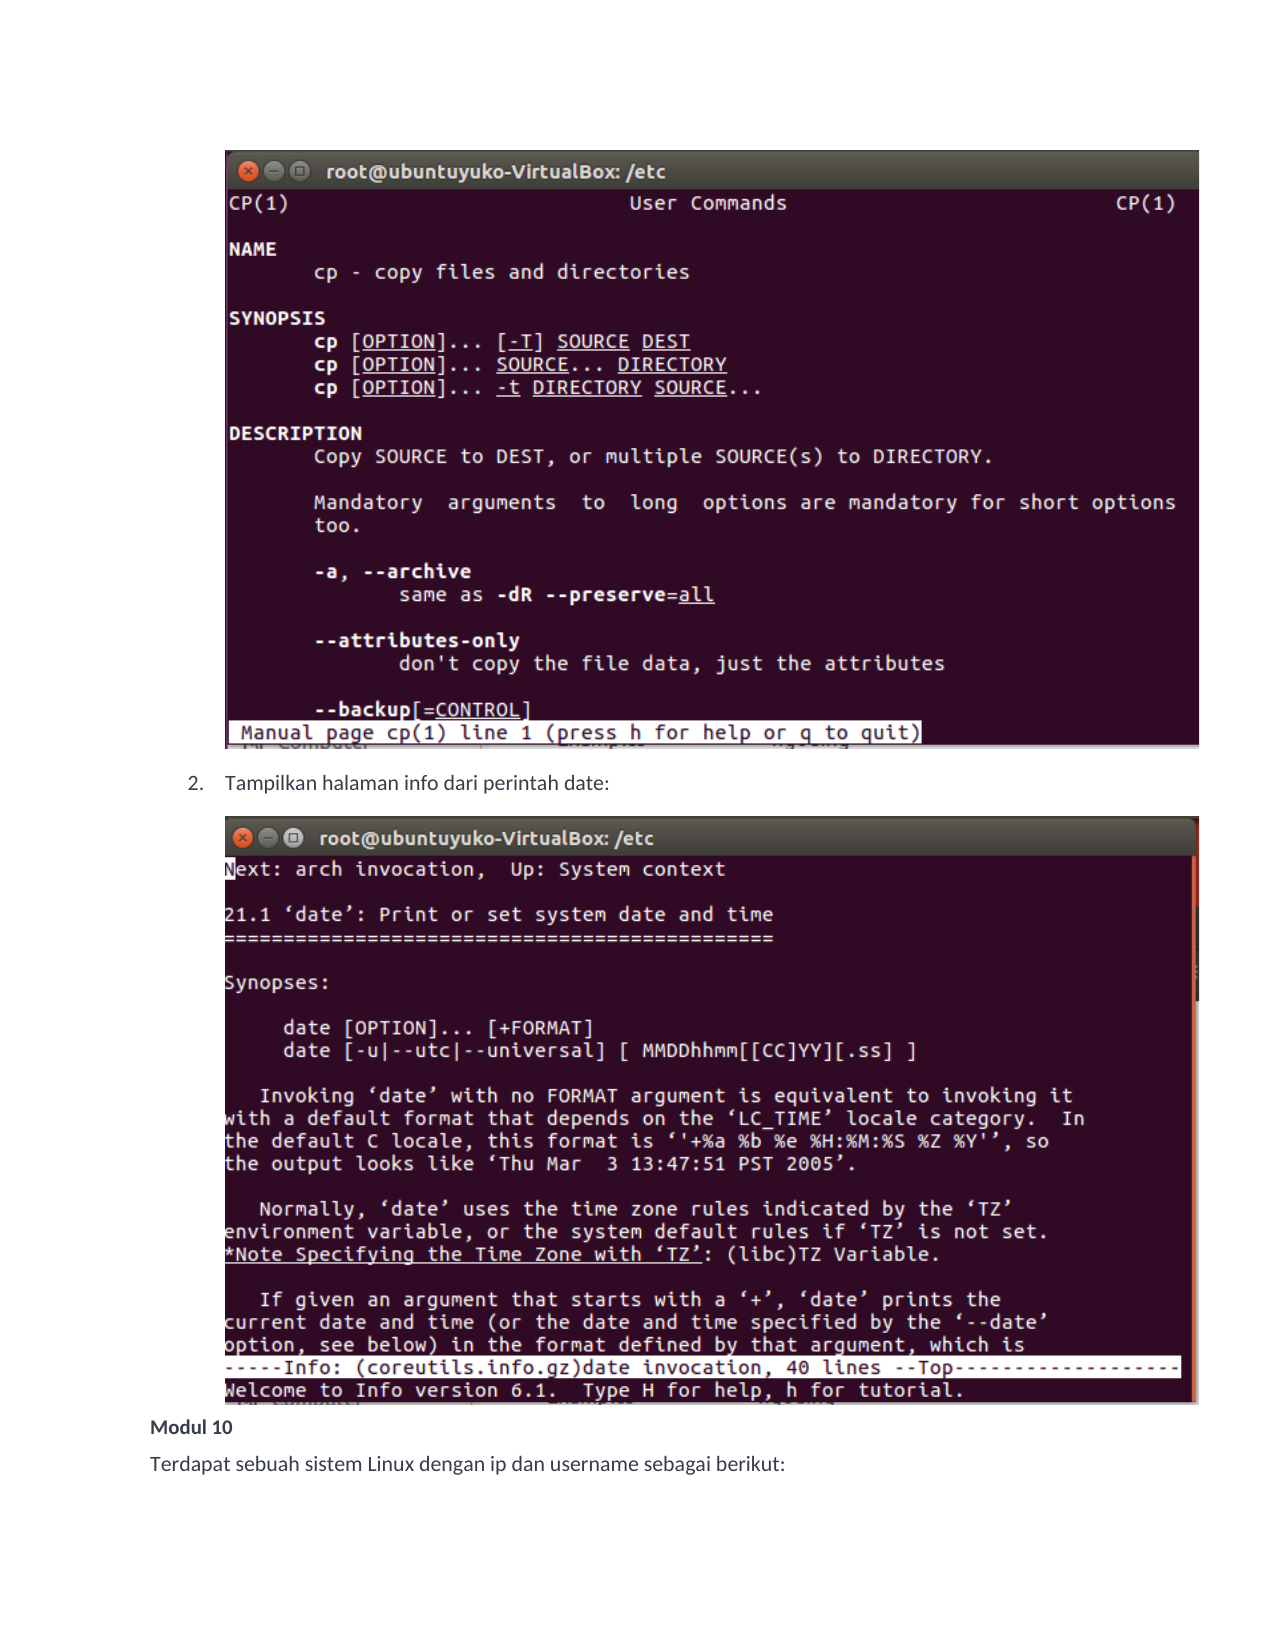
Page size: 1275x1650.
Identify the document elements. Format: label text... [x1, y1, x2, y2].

list Tampilkan halaman info dari perintah date: [187, 769, 1125, 796]
text Terdapat sebuah sistem Linux dengan ip dan username sebagai berikut: [150, 1450, 1125, 1477]
text Modul 10 [150, 1414, 1125, 1440]
